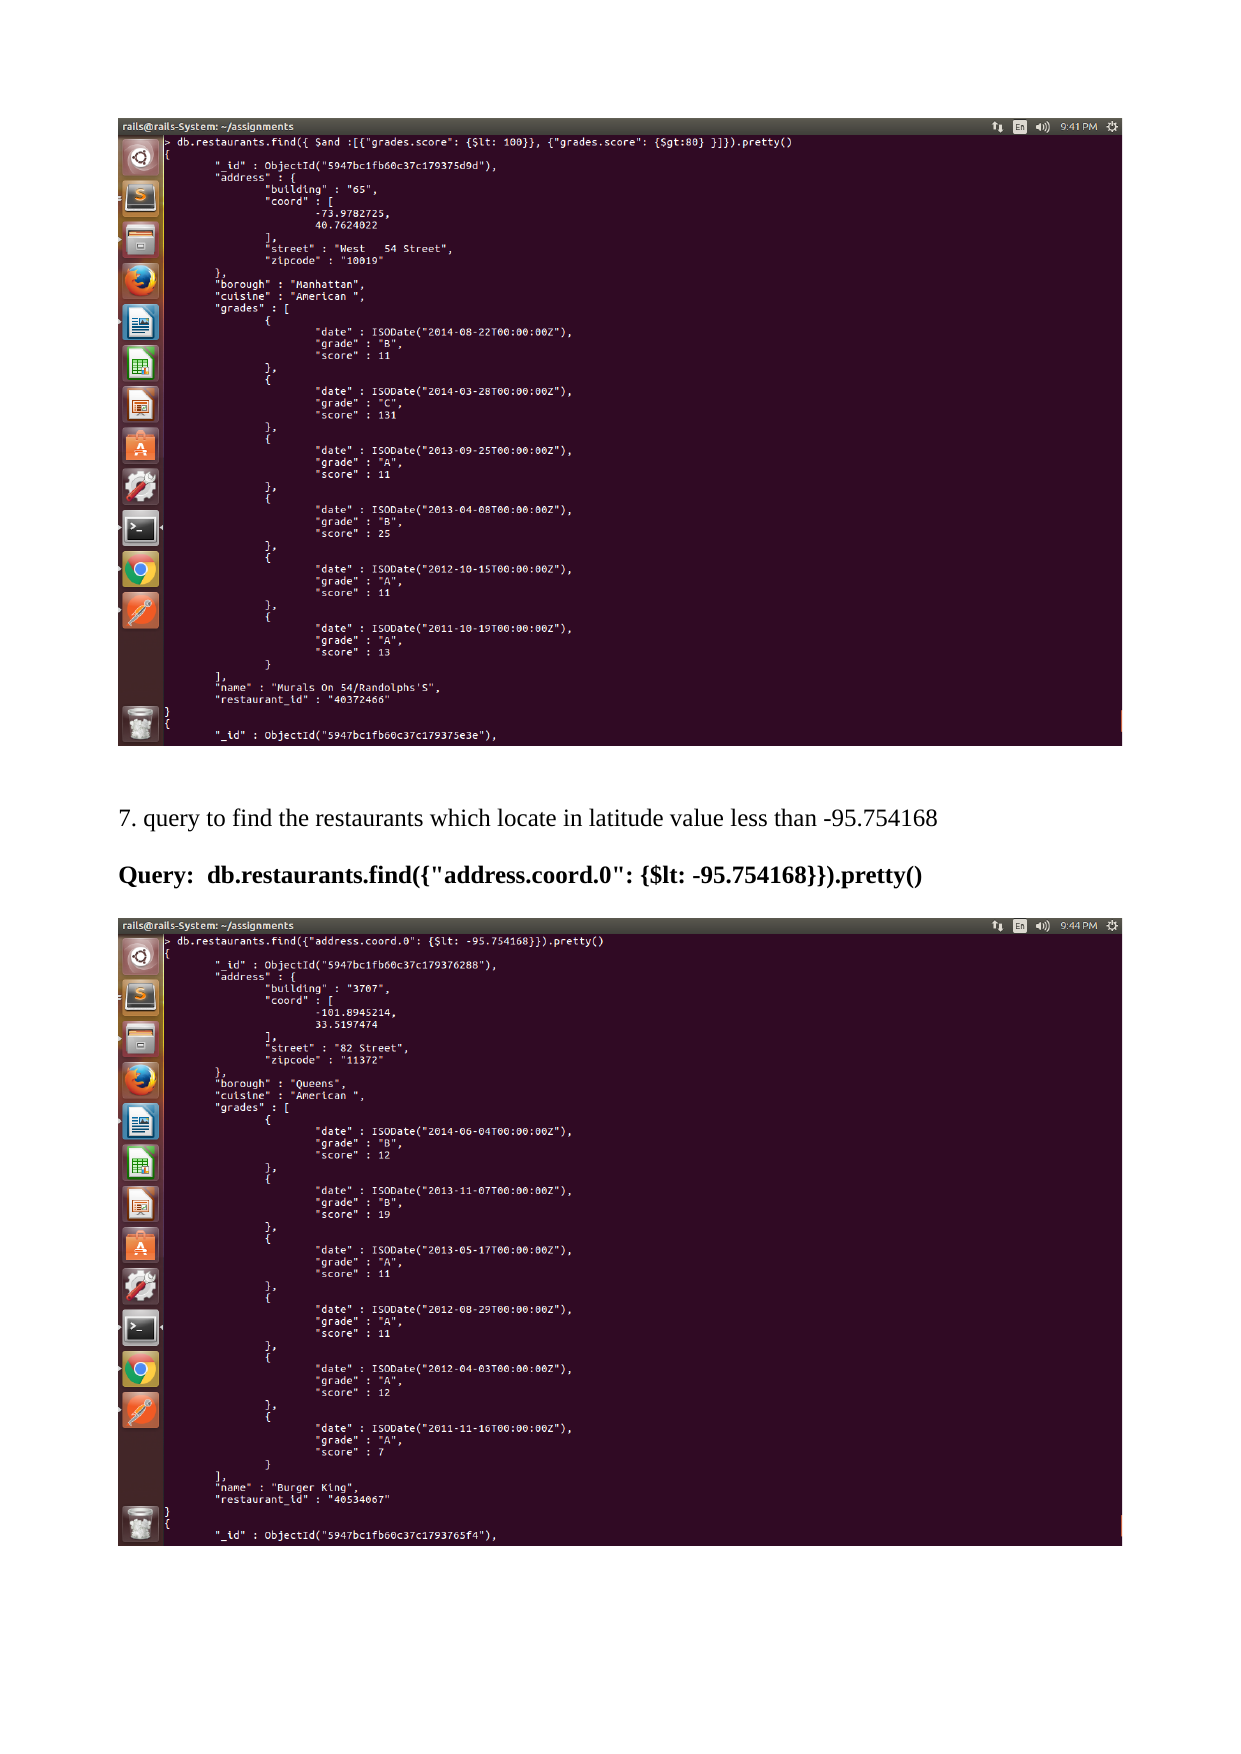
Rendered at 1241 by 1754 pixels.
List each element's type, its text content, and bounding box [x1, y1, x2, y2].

picture [118, 118, 1123, 746]
picture [118, 918, 1123, 1546]
text 7. query to find the restaurants which locate in latitude value less than -95.754168 [118, 803, 1122, 832]
text Query: db.restaurants.find({"address.coord.0": {$lt: -95.754168}}).pretty() [118, 861, 1122, 889]
